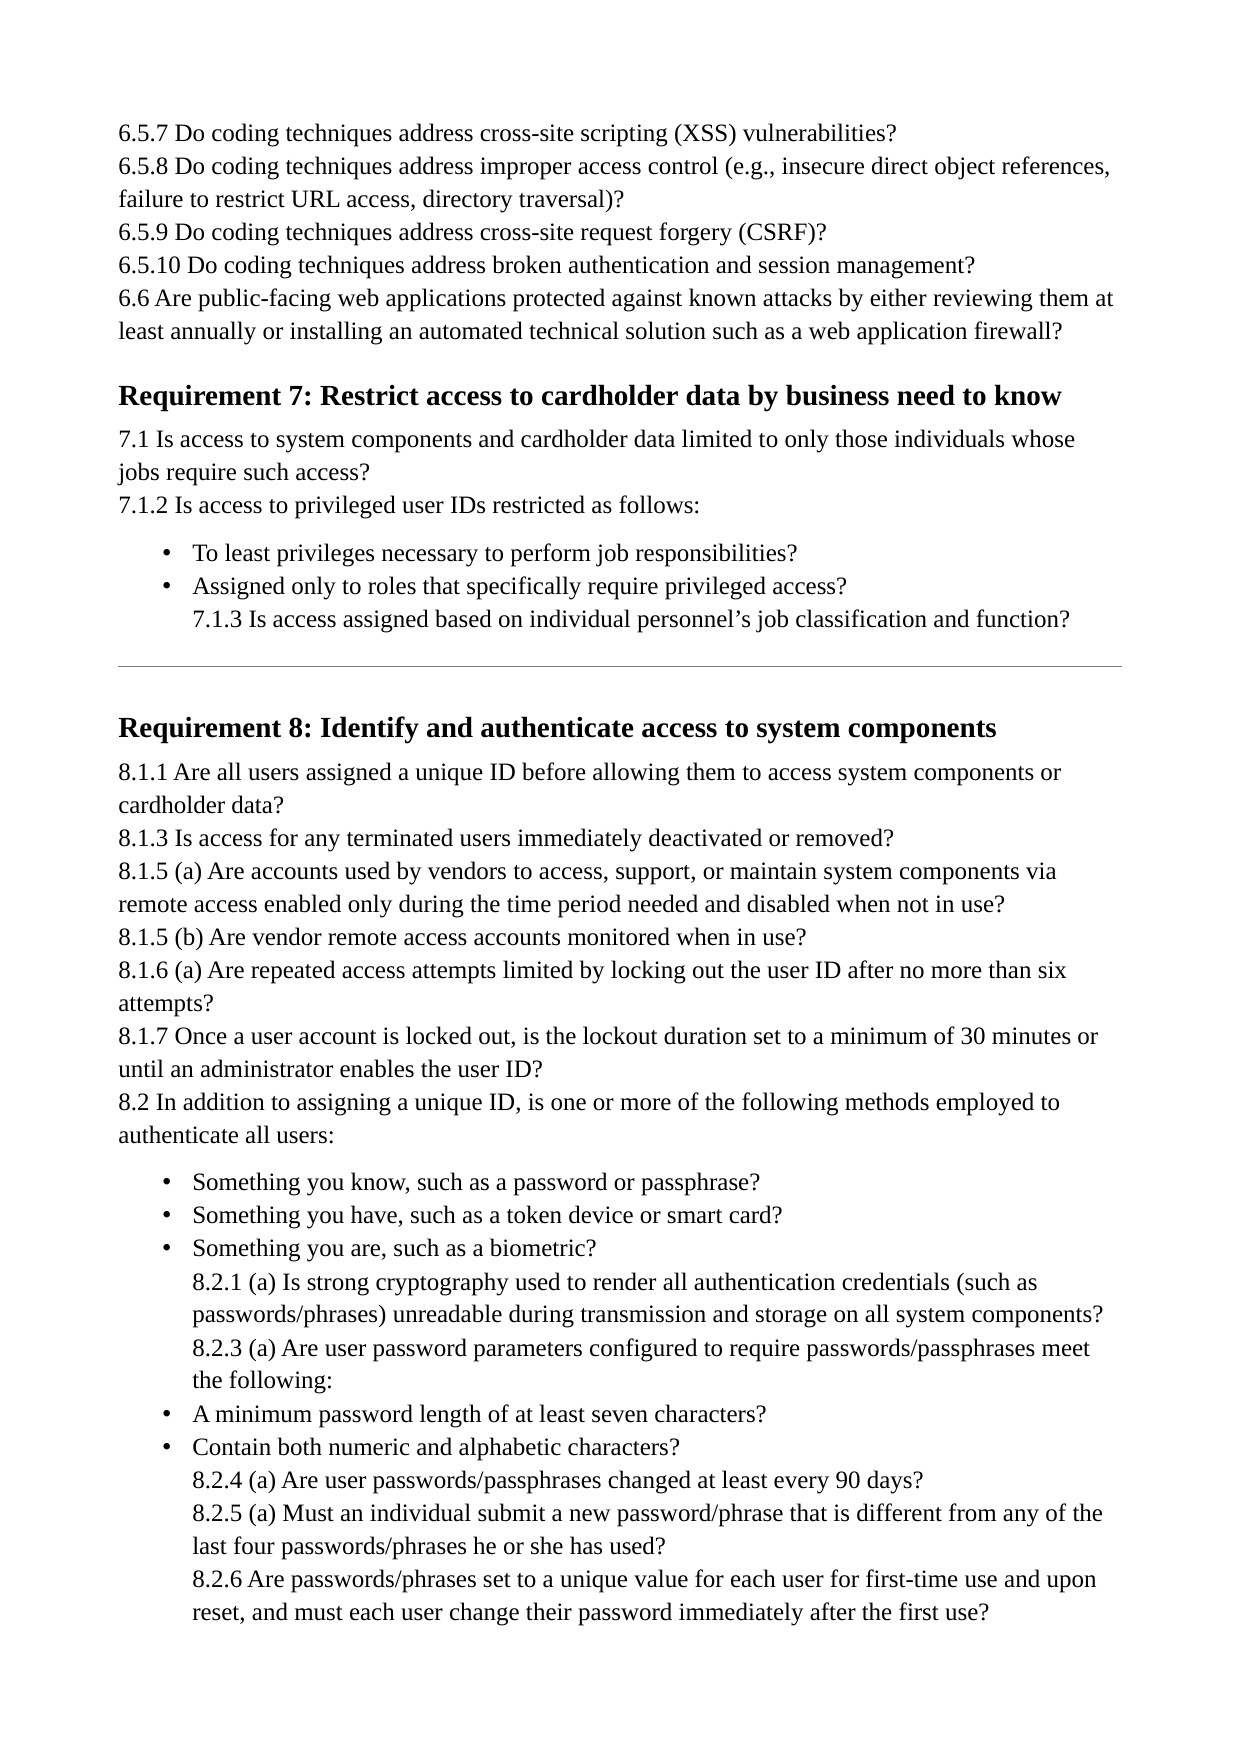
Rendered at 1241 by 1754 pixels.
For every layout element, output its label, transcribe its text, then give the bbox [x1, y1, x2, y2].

text 8.1.1 Are all users assigned a unique ID before allowing them to access system components or cardholder data? 8.1.3 Is access for any terminated users immediately deactivated or removed? 8.1.5 (a) Are accounts used by vendors to access, support, or maintain system components via remote access enabled only during the time period needed and disabled when not in use? 8.1.5 (b) Are vendor remote access accounts monitored when in use? 8.1.6 (a) Are repeated access attempts limited by locking out the user ID after no more than six attempts? 8.1.7 Once a user account is locked out, is the lockout duration set to a minimum of 30 minutes or until an administrator enables the user ID? 8.2 In addition to assigning a unique ID, is one or more of the following methods employed to authenticate all users: [118, 757, 1122, 1149]
list Assigned only to roles that specifically require privileged access? 7.1.3 Is access assigned based on individual personnel’s job classification and function? [162, 571, 1122, 633]
list Contain both numeric and alphabetic characters? 8.2.4 (a) Are user passwords/passphrases changed at least every 90 days? 8.2.5 (a) Must an individual submit a new password/phrase that is different from any of the last four passwords/phrases he or she has used? 8.2.6 Are passwords/phrases set to a unique value for each user for first-time use and upon reset, and must each user change their password immediately after the first use? [162, 1432, 1122, 1626]
subtitle Requirement 8: Identify and authenticate access to system components [118, 711, 1122, 744]
list Something you are, such as a biometric? 8.2.1 (a) Is strong cryptography used to render all authentication credentials (such as passwords/phrases) unreadable during transmission and storage on all system components? 8.2.3 (a) Are user password parameters configured to require passwords/passphrases meet the following: [162, 1233, 1122, 1394]
text 6.5.7 Do coding techniques address cross-site scripting (XSS) vulnerabilities? 6.5.8 Do coding techniques address improper access control (e.g., insecure direct object references, failure to restrict URL access, directory traversal)? 6.5.9 Do coding techniques address cross-site request forgery (CSRF)? 6.5.10 Do coding techniques address broken authentication and session management? 6.6 Are public-facing web applications protected against known attacks by either reviewing them at least annually or installing an automated technical solution such as a web application firewall? [118, 118, 1122, 345]
list Something you have, such as a token device or smart card? [162, 1201, 1122, 1229]
list A minimum password length of at least seven characters? [162, 1399, 1122, 1427]
list Something you know, such as a password or passphrase? [162, 1167, 1122, 1196]
subtitle Requirement 7: Restrict access to cardholder data by business need to know [118, 378, 1122, 412]
text 7.1 Is access to system components and cardholder data limited to only those individuals whose jobs require such access? 7.1.2 Is access to privileged user IDs restricted as follows: [118, 424, 1122, 519]
list To least privileges necessary to perform job responsibilities? [162, 538, 1122, 567]
